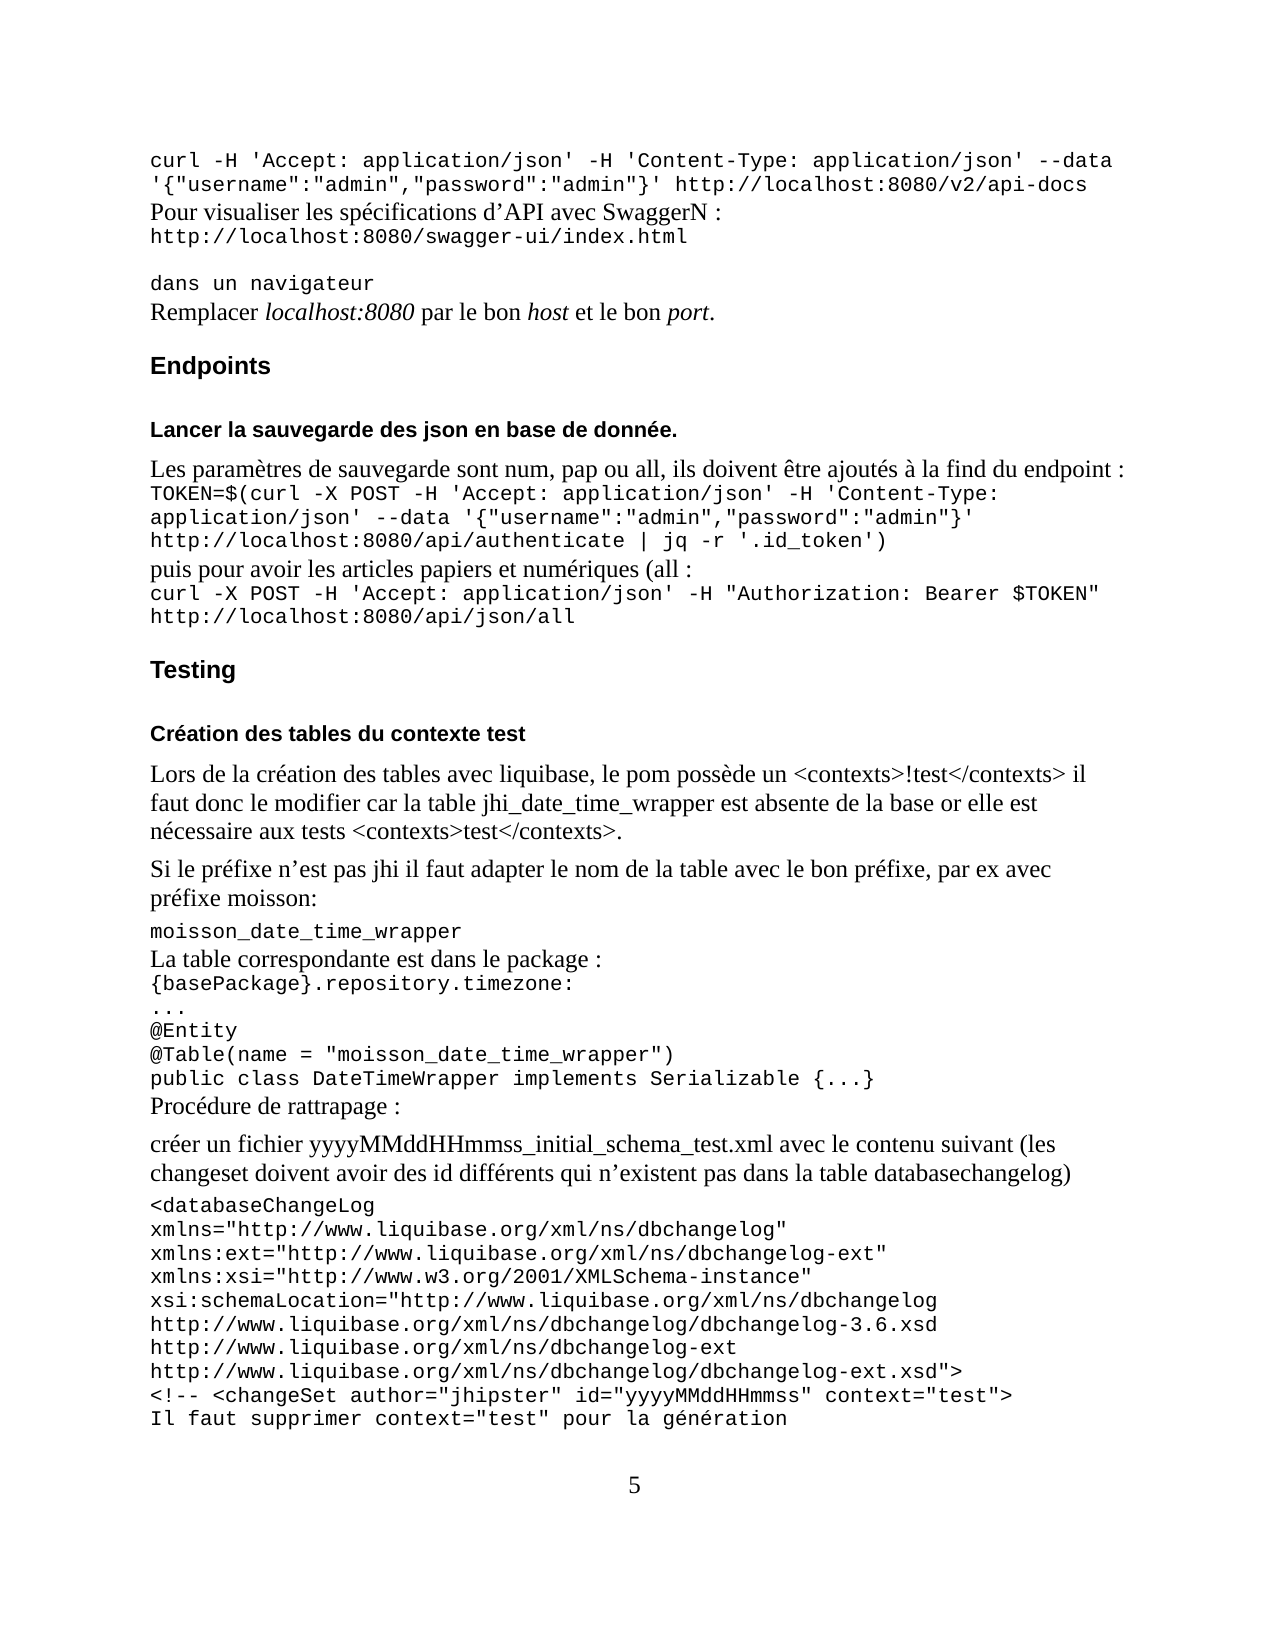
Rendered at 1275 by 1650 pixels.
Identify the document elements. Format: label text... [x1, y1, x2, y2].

subtitle Testing [150, 655, 1125, 684]
text curl -H 'Accept: application/json' -H 'Content-Type: application/json' --data '{"username":"admin","password":"admin"}' http://localhost:8080/v2/api-docs [150, 150, 1125, 197]
text Si le préfixe n’est pas jhi il faut adapter le nom de la table avec le bon préfixe, par ex avec préfixe moisson: [150, 854, 1125, 912]
text moisson_date_time_wrapper [150, 921, 1125, 944]
text Procédure de rattrapage : [150, 1091, 1125, 1120]
text {basePackage}.repository.timezone: [150, 973, 1125, 997]
text <!-- <changeSet author="jhipster" id="yyyyMMddHHmmss" context="test"> [150, 1384, 1125, 1408]
text @Entity [150, 1020, 1125, 1044]
text xmlns:ext="http://www.liquibase.org/xml/ns/dbchangelog-ext" [150, 1243, 1125, 1266]
text curl -X POST -H 'Accept: application/json' -H "Authorization: Bearer $TOKEN" http://localhost:8080/api/json/all [150, 583, 1125, 630]
text dans un navigateur [150, 273, 1125, 297]
text La table correspondante est dans le package : [150, 944, 1125, 973]
text @Table(name = "moisson_date_time_wrapper") [150, 1044, 1125, 1068]
text xsi:schemaLocation="http://www.liquibase.org/xml/ns/dbchangelog http://www.liquibase.org/xml/ns/dbchangelog/dbchangelog-3.6.xsd [150, 1290, 1125, 1337]
text Remplacer localhost:8080 par le bon host et le bon port. [150, 297, 1125, 326]
subtitle Lancer la sauvegarde des json en base de donnée. [150, 417, 1125, 442]
text Lors de la création des tables avec liquibase, le pom possède un <contexts>!test</contexts> il faut donc le modifier car la table jhi_date_time_wrapper est absente de la base or elle est nécessaire aux tests <contexts>test</contexts>. [150, 759, 1125, 845]
subtitle Endpoints [150, 351, 1125, 379]
text <databaseChangeLog [150, 1195, 1125, 1219]
text TOKEN=$(curl -X POST -H 'Accept: application/json' -H 'Content-Type: application/json' --data '{"username":"admin","password":"admin"}' http://localhost:8080/api/authenticate | jq -r '.id_token') [150, 483, 1125, 554]
text http://www.liquibase.org/xml/ns/dbchangelog-ext http://www.liquibase.org/xml/ns/dbchangelog/dbchangelog-ext.xsd"> [150, 1337, 1125, 1384]
subtitle Création des tables du contexte test [150, 721, 1125, 746]
text Il faut supprimer context="test" pour la génération [150, 1408, 1125, 1432]
text Les paramètres de sauvegarde sont num, pap ou all, ils doivent être ajoutés à la find du endpoint : [150, 454, 1125, 483]
text public class DateTimeWrapper implements Serializable {...} [150, 1068, 1125, 1091]
text http://localhost:8080/swagger-ui/index.html [150, 226, 1125, 250]
text puis pour avoir les articles papiers et numériques (all : [150, 554, 1125, 583]
text xmlns:xsi="http://www.w3.org/2001/XMLSchema-instance" [150, 1266, 1125, 1290]
text Pour visualiser les spécifications d’API avec SwaggerN : [150, 197, 1125, 226]
text créer un fichier yyyyMMddHHmmss_initial_schema_test.xml avec le contenu suivant (les changeset doivent avoir des id différents qui n’existent pas dans la table databasechangelog) [150, 1129, 1125, 1186]
text xmlns="http://www.liquibase.org/xml/ns/dbchangelog" [150, 1219, 1125, 1243]
text ... [150, 997, 1125, 1020]
